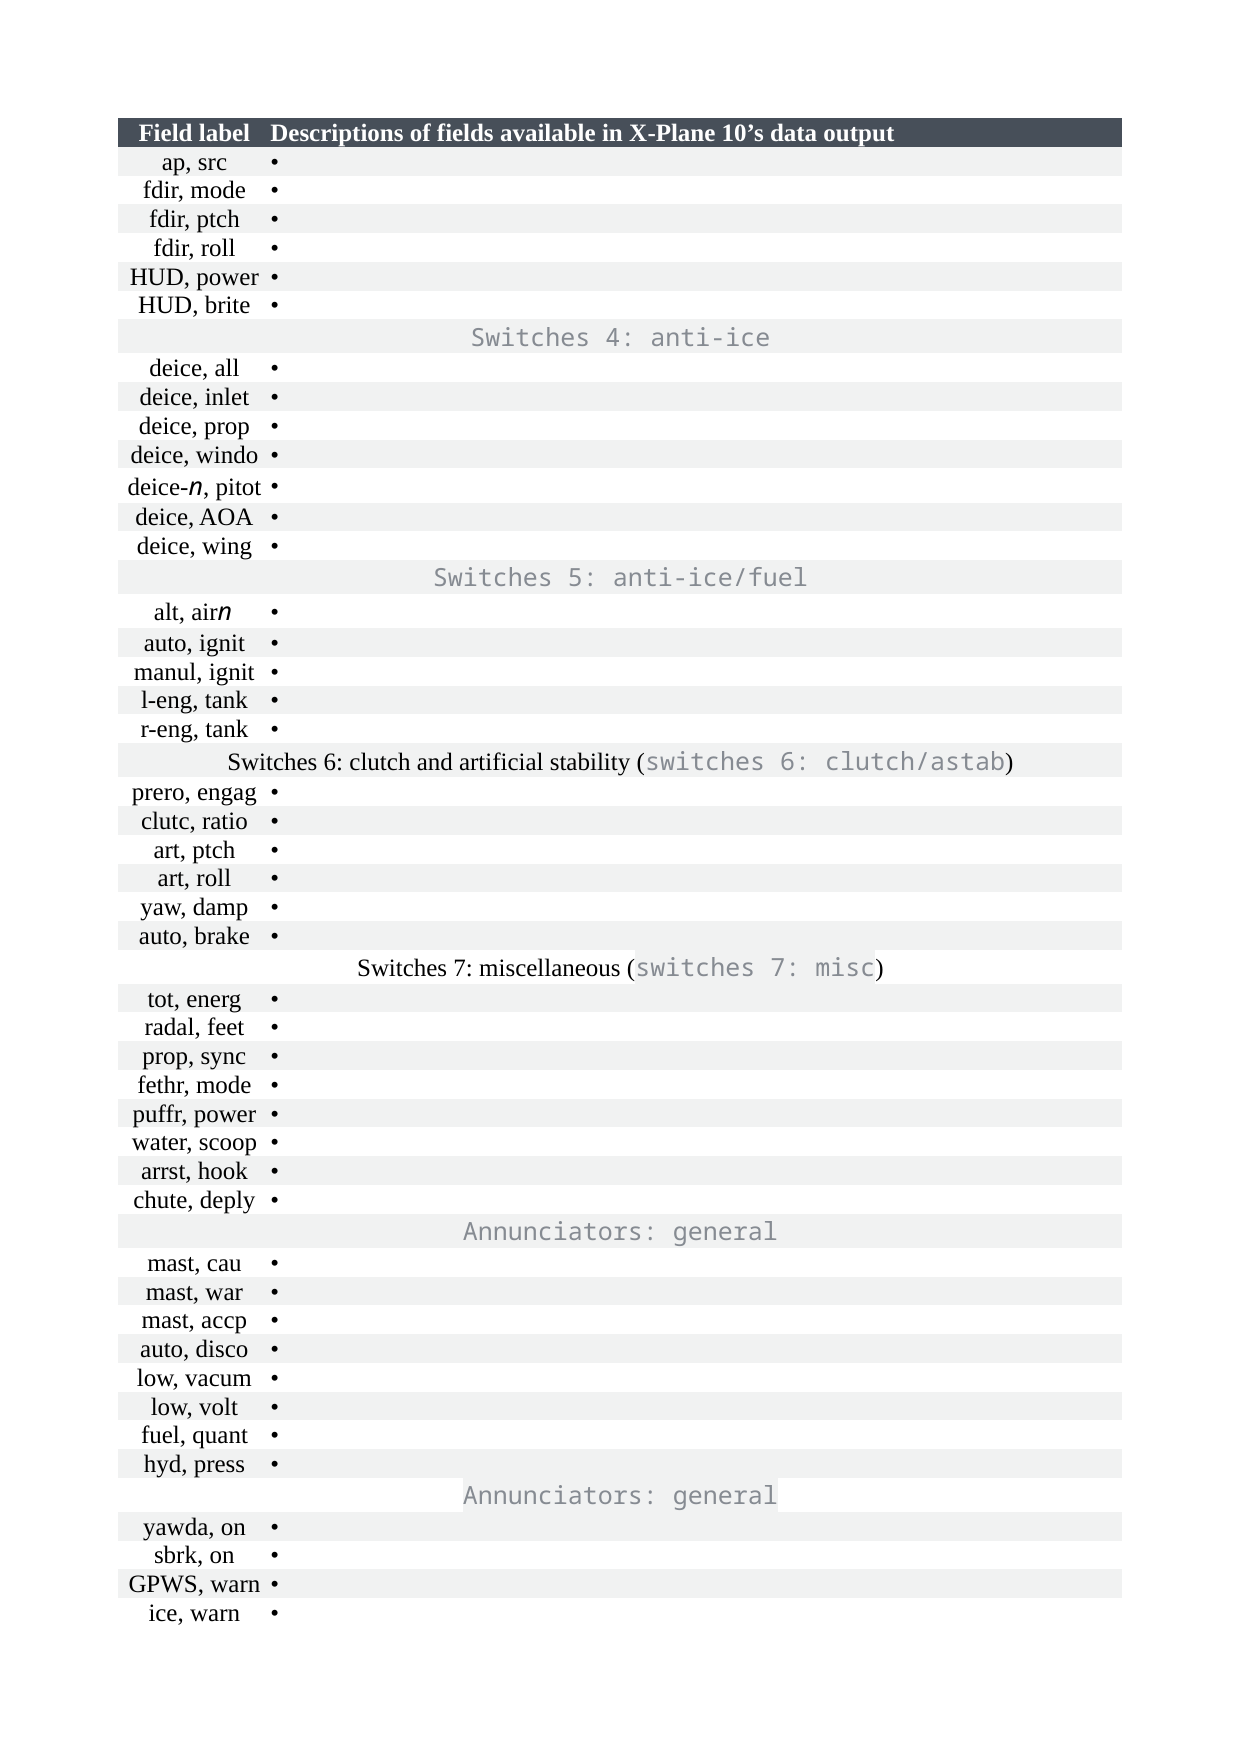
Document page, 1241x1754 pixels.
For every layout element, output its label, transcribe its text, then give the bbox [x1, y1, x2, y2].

table_cell • [270, 1569, 1122, 1598]
table_cell • [270, 686, 1122, 714]
table_cell • [270, 147, 1122, 176]
table_cell • [270, 657, 1122, 686]
table_cell clutc, ratio [118, 806, 270, 835]
table_cell radal, feet [118, 1013, 270, 1041]
table_cell • [270, 469, 1122, 502]
table_cell deice, windo [118, 440, 270, 468]
table_cell • [270, 1041, 1122, 1070]
table_cell • [270, 1099, 1122, 1127]
table_cell • [270, 1013, 1122, 1041]
table_cell auto, ignit [118, 628, 270, 657]
table_cell fuel, quant [118, 1420, 270, 1449]
table_cell mast, cau [118, 1248, 270, 1277]
table_cell • [270, 1334, 1122, 1363]
table_cell • [270, 864, 1122, 892]
table_cell • [270, 233, 1122, 262]
table_cell mast, accp [118, 1305, 270, 1334]
table_cell chute, deply [118, 1185, 270, 1214]
table_cell deice, wing [118, 531, 270, 560]
table_cell • [270, 921, 1122, 950]
table_cell • [270, 1156, 1122, 1185]
table_cell • [270, 984, 1122, 1012]
table_cell sbrk, on [118, 1541, 270, 1569]
table_cell • [270, 892, 1122, 921]
table_cell ap, src [118, 147, 270, 176]
table_cell Switches 7: miscellaneous (switches 7: misc) [118, 950, 1122, 984]
table_cell fdir, ptch [118, 204, 270, 233]
table_cell • [270, 1363, 1122, 1392]
table_cell l-eng, tank [118, 686, 270, 714]
table_cell • [270, 1248, 1122, 1277]
table_cell mast, war [118, 1277, 270, 1305]
table_cell HUD, power [118, 262, 270, 291]
table_cell r-eng, tank [118, 714, 270, 743]
table_cell • [270, 1277, 1122, 1305]
table_cell prero, engag [118, 777, 270, 806]
table_cell • [270, 176, 1122, 204]
table_cell auto, brake [118, 921, 270, 950]
table_cell fethr, mode [118, 1070, 270, 1099]
table_cell • [270, 503, 1122, 531]
table_cell hyd, press [118, 1449, 270, 1478]
table_cell • [270, 382, 1122, 411]
table_cell • [270, 1392, 1122, 1420]
table_cell • [270, 262, 1122, 291]
table_header Field label [118, 118, 270, 147]
table_cell tot, energ [118, 984, 270, 1012]
table_cell Switches 6: clutch and artificial stability (switches 6: clutch/astab) [118, 743, 1122, 777]
table_cell deice, all [118, 354, 270, 382]
table_cell alt, airn [118, 594, 270, 628]
table_cell • [270, 411, 1122, 440]
table_cell • [270, 1541, 1122, 1569]
table_cell • [270, 354, 1122, 382]
table_cell • [270, 1512, 1122, 1541]
table_cell • [270, 1598, 1122, 1627]
table_cell • [270, 777, 1122, 806]
table_cell fdir, mode [118, 176, 270, 204]
table_cell • [270, 1449, 1122, 1478]
table_cell • [270, 1128, 1122, 1156]
table_cell • [270, 440, 1122, 468]
table_cell • [270, 1420, 1122, 1449]
table_cell HUD, brite [118, 291, 270, 319]
table_cell • [270, 714, 1122, 743]
table_cell manul, ignit [118, 657, 270, 686]
table_cell art, ptch [118, 835, 270, 863]
table_cell Switches 4: anti-ice [118, 319, 1122, 353]
table_cell ice, warn [118, 1598, 270, 1627]
table_cell prop, sync [118, 1041, 270, 1070]
table_cell • [270, 1305, 1122, 1334]
table_cell Switches 5: anti-ice/fuel [118, 560, 1122, 594]
table_cell low, vacum [118, 1363, 270, 1392]
table_cell deice-n, pitot [118, 469, 270, 502]
table_cell puffr, power [118, 1099, 270, 1127]
table_cell yaw, damp [118, 892, 270, 921]
table_cell arrst, hook [118, 1156, 270, 1185]
table_cell GPWS, warn [118, 1569, 270, 1598]
table_cell • [270, 835, 1122, 863]
table_cell • [270, 204, 1122, 233]
table_cell auto, disco [118, 1334, 270, 1363]
table_cell • [270, 291, 1122, 319]
table_cell deice, prop [118, 411, 270, 440]
table_cell deice, inlet [118, 382, 270, 411]
table_cell • [270, 594, 1122, 628]
table_cell deice, AOA [118, 503, 270, 531]
table_cell • [270, 628, 1122, 657]
table_cell art, roll [118, 864, 270, 892]
table_cell yawda, on [118, 1512, 270, 1541]
table_cell Annunciators: general [118, 1214, 1122, 1248]
table_cell • [270, 1070, 1122, 1099]
table_cell • [270, 1185, 1122, 1214]
table_cell • [270, 531, 1122, 560]
table_header Descriptions of fields available in X‑Plane 10’s data output [270, 118, 1122, 147]
table_cell water, scoop [118, 1128, 270, 1156]
table_cell low, volt [118, 1392, 270, 1420]
table_cell Annunciators: general [118, 1478, 1122, 1512]
table_cell • [270, 806, 1122, 835]
table_cell fdir, roll [118, 233, 270, 262]
